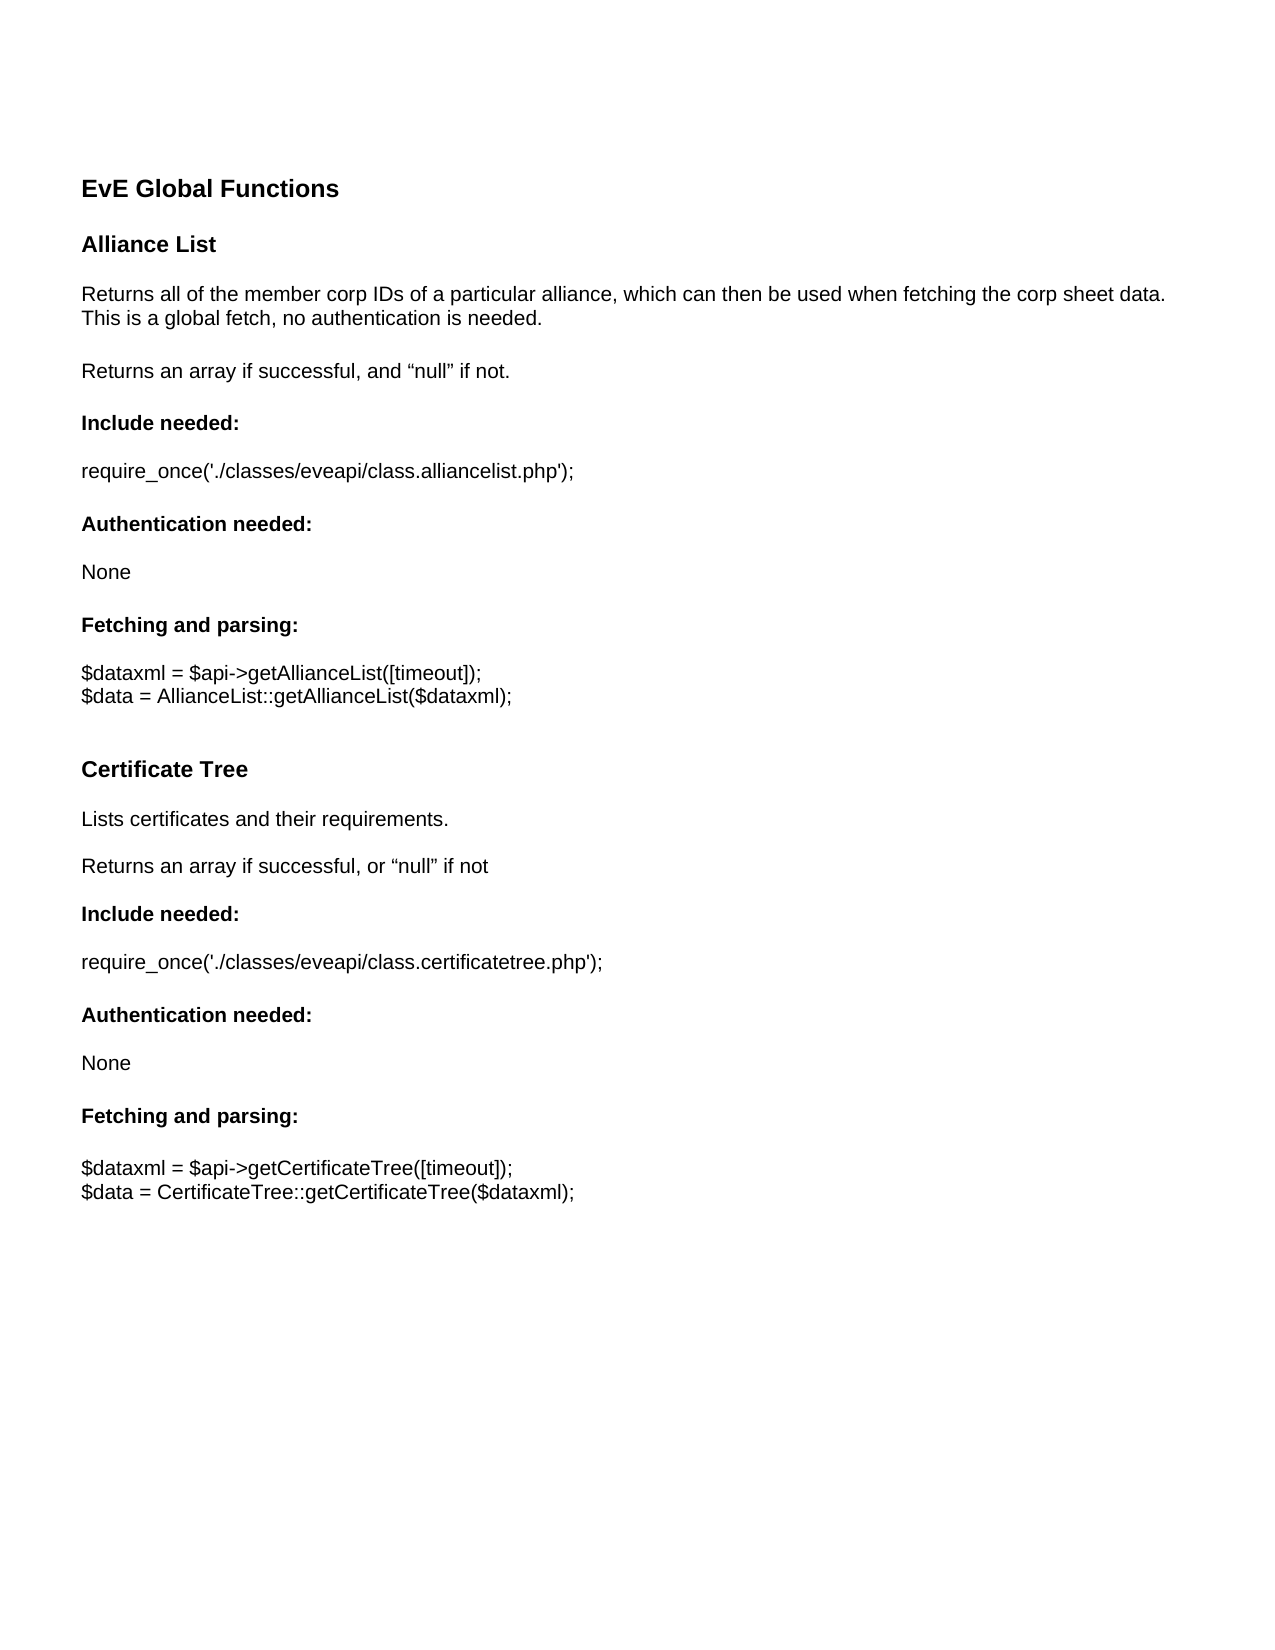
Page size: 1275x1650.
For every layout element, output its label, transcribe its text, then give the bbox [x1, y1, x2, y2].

text Returns an array if successful, or “null” if not [81, 854, 1198, 878]
text $dataxml = $api->getCertificateTree([timeout]); [81, 1156, 1198, 1180]
text require_once('./classes/eveapi/class.certificatetree.php'); [81, 950, 1198, 974]
text $data = CertificateTree::getCertificateTree($dataxml); [81, 1180, 1198, 1204]
text $dataxml = $api->getAllianceList([timeout]); [81, 660, 1198, 684]
text Fetching and parsing: [81, 1103, 1198, 1127]
text None [81, 1051, 1198, 1075]
text Certificate Tree [81, 756, 1198, 782]
text EvE Global Functions [81, 174, 1198, 203]
text Lists certificates and their requirements. [81, 806, 1198, 830]
text $data = AllianceList::getAllianceList($dataxml); [81, 684, 1198, 708]
text Include needed: [81, 902, 1198, 926]
text require_once('./classes/eveapi/class.alliancelist.php'); [81, 459, 1198, 483]
text Returns all of the member corp IDs of a particular alliance, which can then be used when fetching the corp sheet data. This is a global fetch, no authentication is needed. [81, 282, 1198, 330]
text Authentication needed: [81, 512, 1198, 536]
text Authentication needed: [81, 1003, 1198, 1027]
text Returns an array if successful, and “null” if not. [81, 358, 1198, 382]
text Alliance List [81, 231, 1198, 258]
text Include needed: [81, 411, 1198, 435]
text None [81, 560, 1198, 584]
text Fetching and parsing: [81, 612, 1198, 636]
